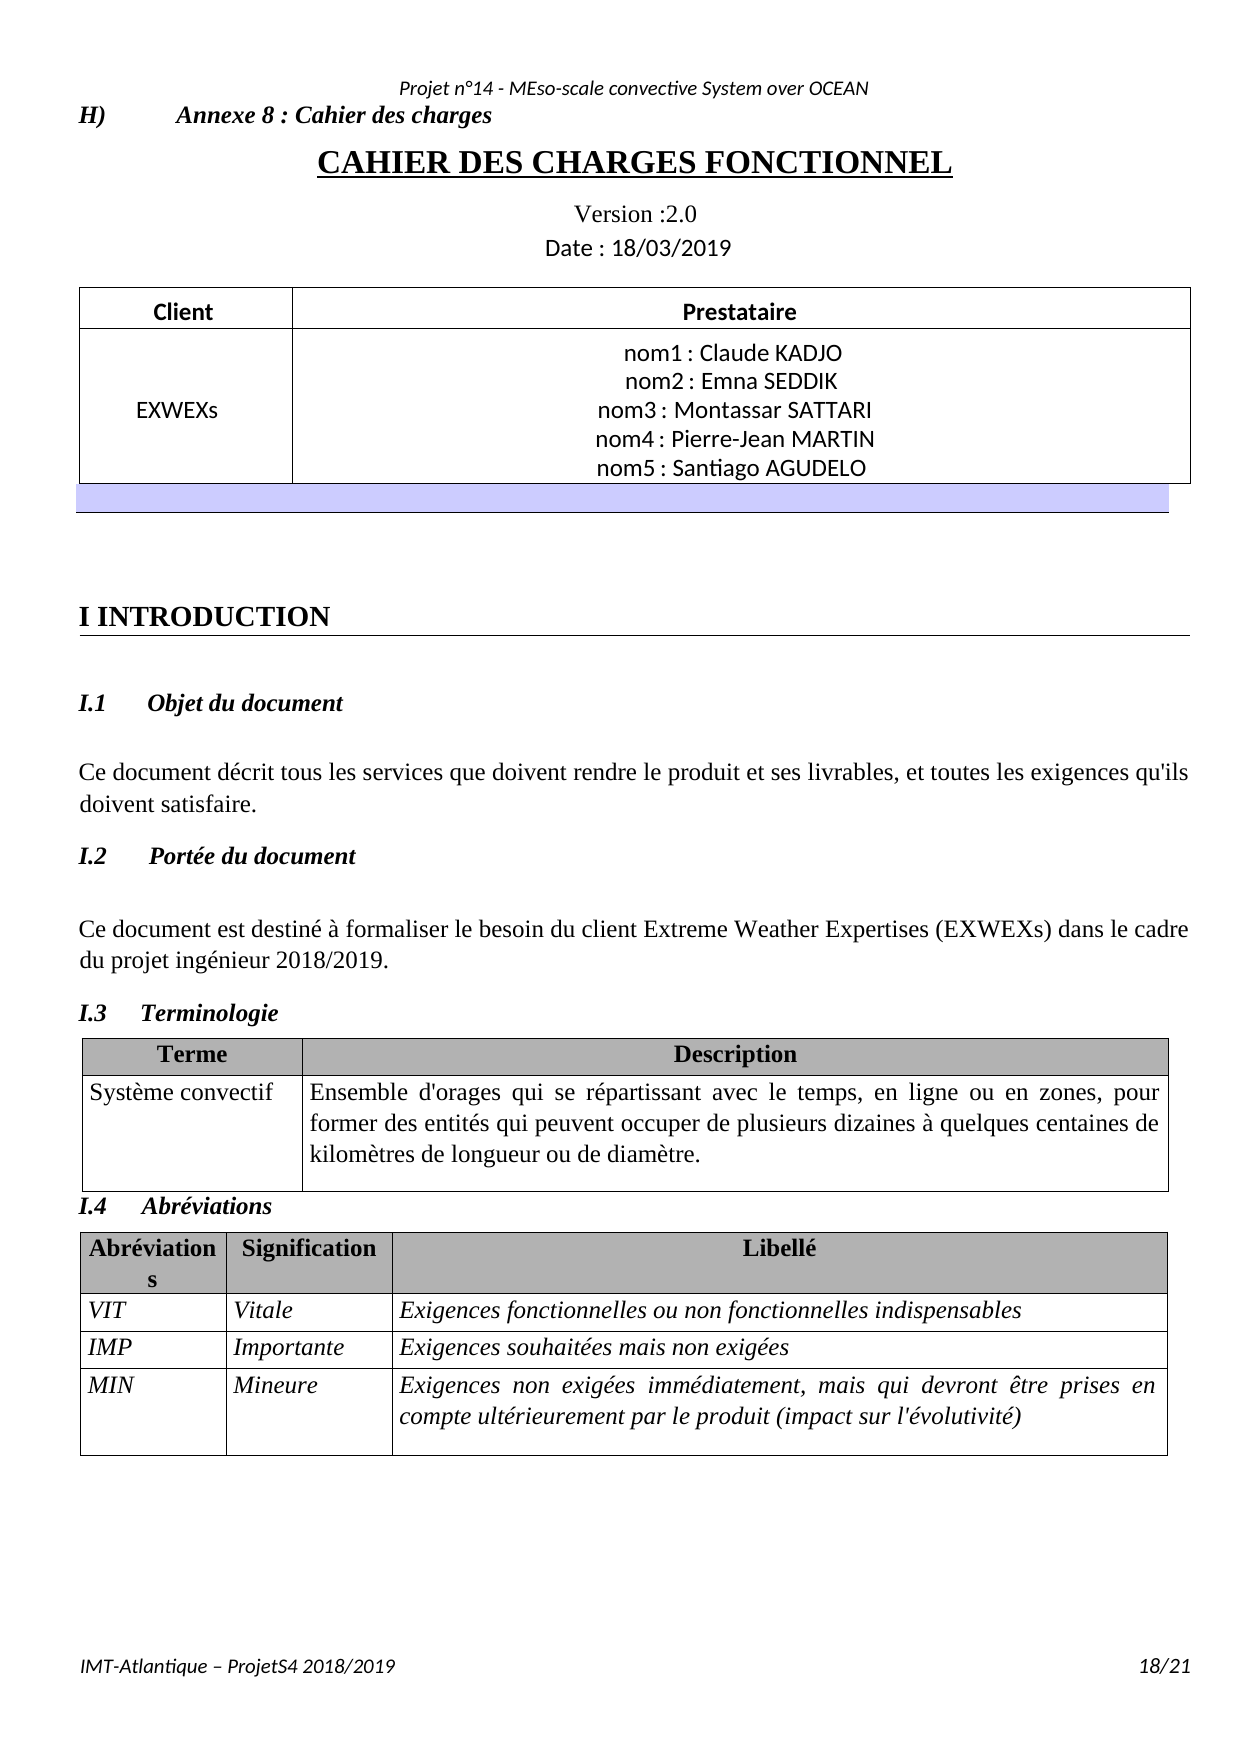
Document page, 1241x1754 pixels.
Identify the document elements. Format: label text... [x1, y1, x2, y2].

subtitle I.4 Abréviations [78, 1191, 1191, 1220]
subtitle I.2 Portée du document [78, 841, 1191, 870]
text Ce document est destiné à formaliser le besoin du client Extreme Weather Expertises (EXWEXs) dans le cadre du projet ingénieur 2018/2019. [78, 914, 1190, 974]
table_cell Exigences souhaitées mais non exigées [393, 1332, 1167, 1368]
table_cell Ensemble d'orages qui se répartissant avec le temps, en ligne ou en zones, pour former des entités qui peuvent occuper de plusieurs dizaines à quelques centaines de kilomètres de longueur ou de diamètre. [303, 1076, 1168, 1191]
text Version :2.0 [80, 199, 1191, 228]
table_cell IMP [81, 1332, 226, 1368]
table_header Terme [83, 1039, 302, 1075]
table_header Signification [227, 1233, 392, 1293]
table_cell Vitale [227, 1294, 392, 1331]
table_header Description [303, 1039, 1168, 1075]
table_cell MIN [81, 1369, 226, 1455]
table_cell Exigences fonctionnelles ou non fonctionnelles indispensables [393, 1294, 1167, 1331]
subtitle I.3 Terminologie [78, 998, 1191, 1026]
table_cell VIT [81, 1294, 226, 1331]
table_header Abréviation s [81, 1233, 226, 1293]
table_cell Importante [227, 1332, 392, 1368]
text Ce document décrit tous les services que doivent rendre le produit et ses livrables, et toutes les exigences qu'ils doivent satisfaire. [78, 757, 1190, 817]
table_header Libellé [393, 1233, 1167, 1293]
subtitle H) Annexe 8 : Cahier des charges [78, 100, 1191, 129]
table_cell Mineure [227, 1369, 392, 1455]
text CAHIER DES CHARGES FONCTIONNEL [80, 143, 1190, 181]
subtitle I.1 Objet du document [78, 688, 1191, 717]
table_cell Système convectif [83, 1076, 302, 1191]
table_cell Exigences non exigées immédiatement, mais qui devront être prises en compte ultérieurement par le produit (impact sur l'évolutivité) [393, 1369, 1167, 1455]
text I INTRODUCTION [78, 599, 1191, 632]
